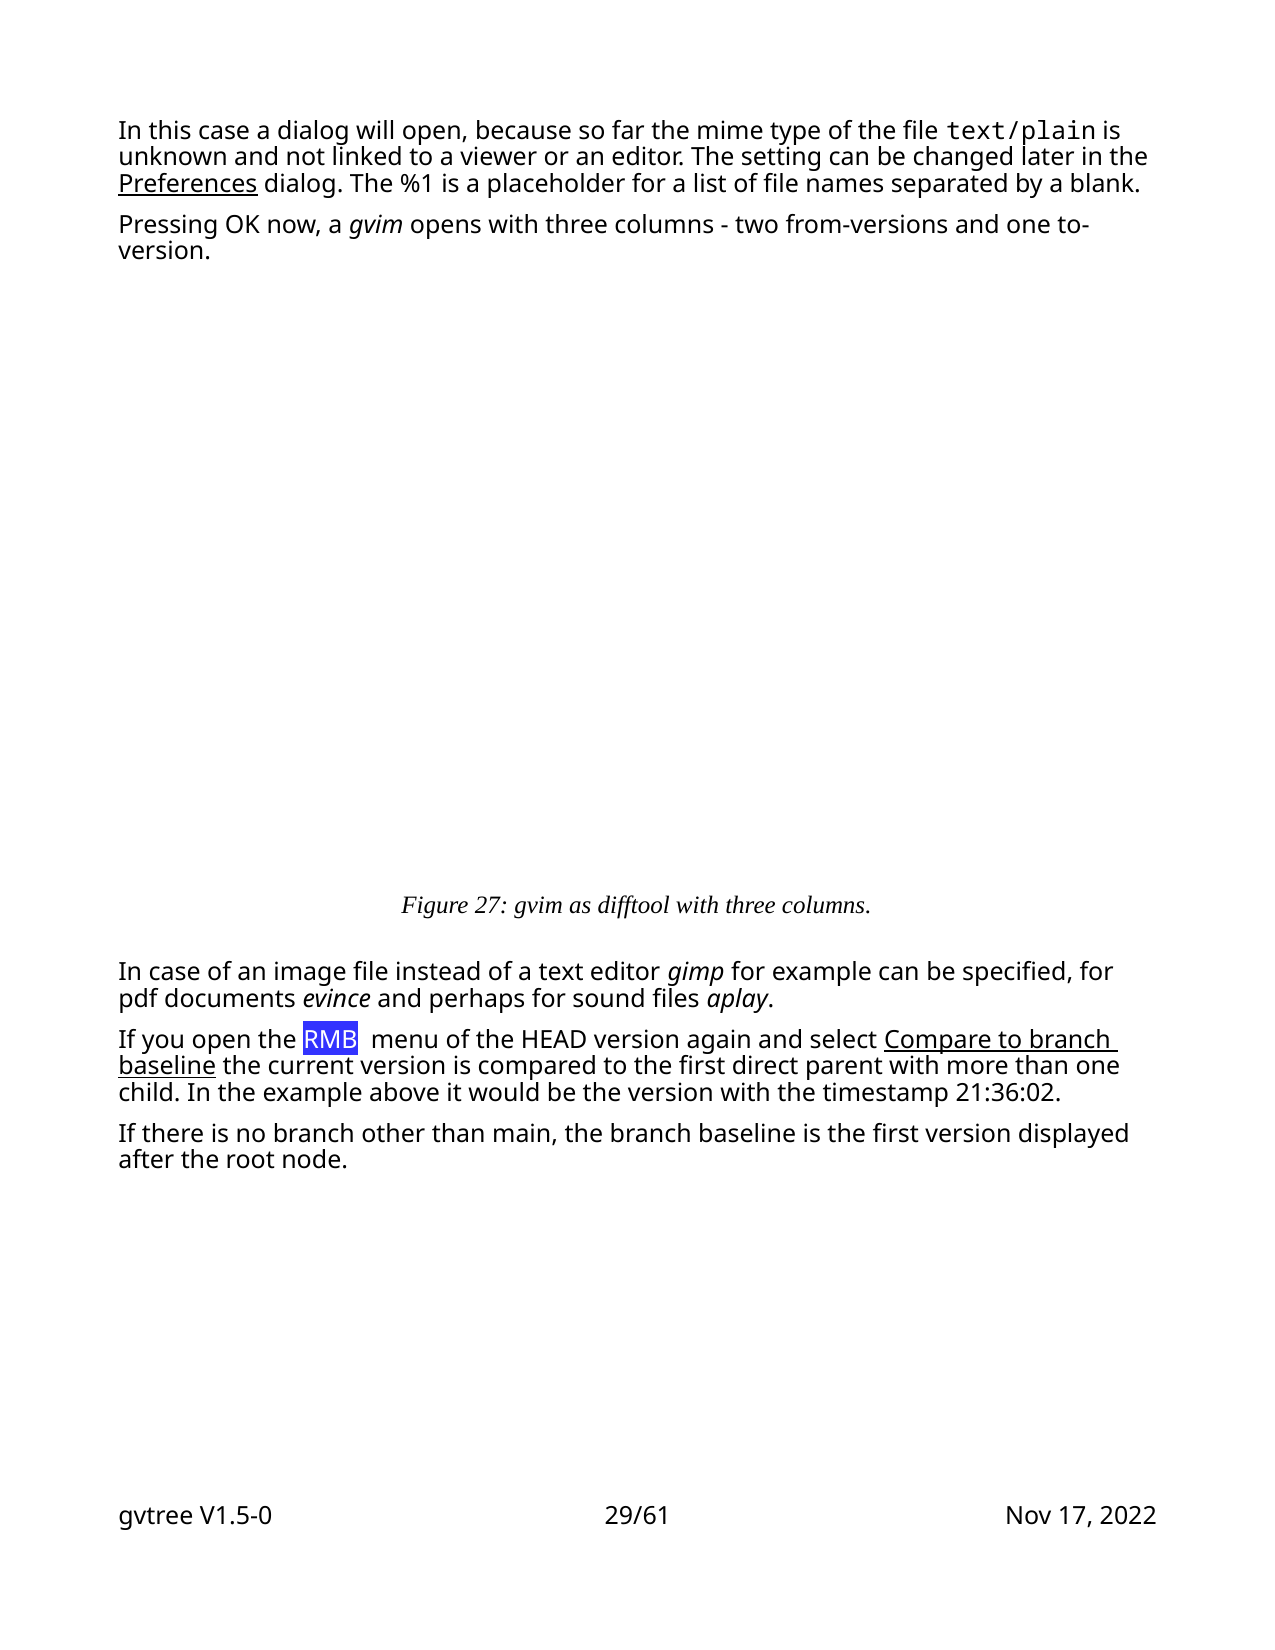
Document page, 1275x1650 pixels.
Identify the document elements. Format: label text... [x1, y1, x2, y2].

text If you open the RMB menu of the HEAD version again and select Compare to branch baseline the current version is compared to the first direct parent with more than one child. In the example above it would be the version with the timestamp 21:36:02. [118, 1027, 1157, 1106]
text If there is no branch other than main, the branch baseline is the first version displayed after the root node. [118, 1121, 1157, 1174]
text Figure 27: gvim as difftool with three columns. [118, 292, 1157, 918]
text In this case a dialog will open, because so far the mime type of the file text/plain is unknown and not linked to a viewer or an editor. The setting can be changed later in the Preferences dialog. The %1 is a placeholder for a list of file names separated by a blank. [118, 118, 1157, 197]
text In case of an image file instead of a text editor gimp for example can be specified, for pdf documents evince and perhaps for sound files aplay. [118, 959, 1157, 1012]
text Pressing OK now, a gvim opens with three columns - two from-versions and one to-version. [118, 212, 1157, 265]
